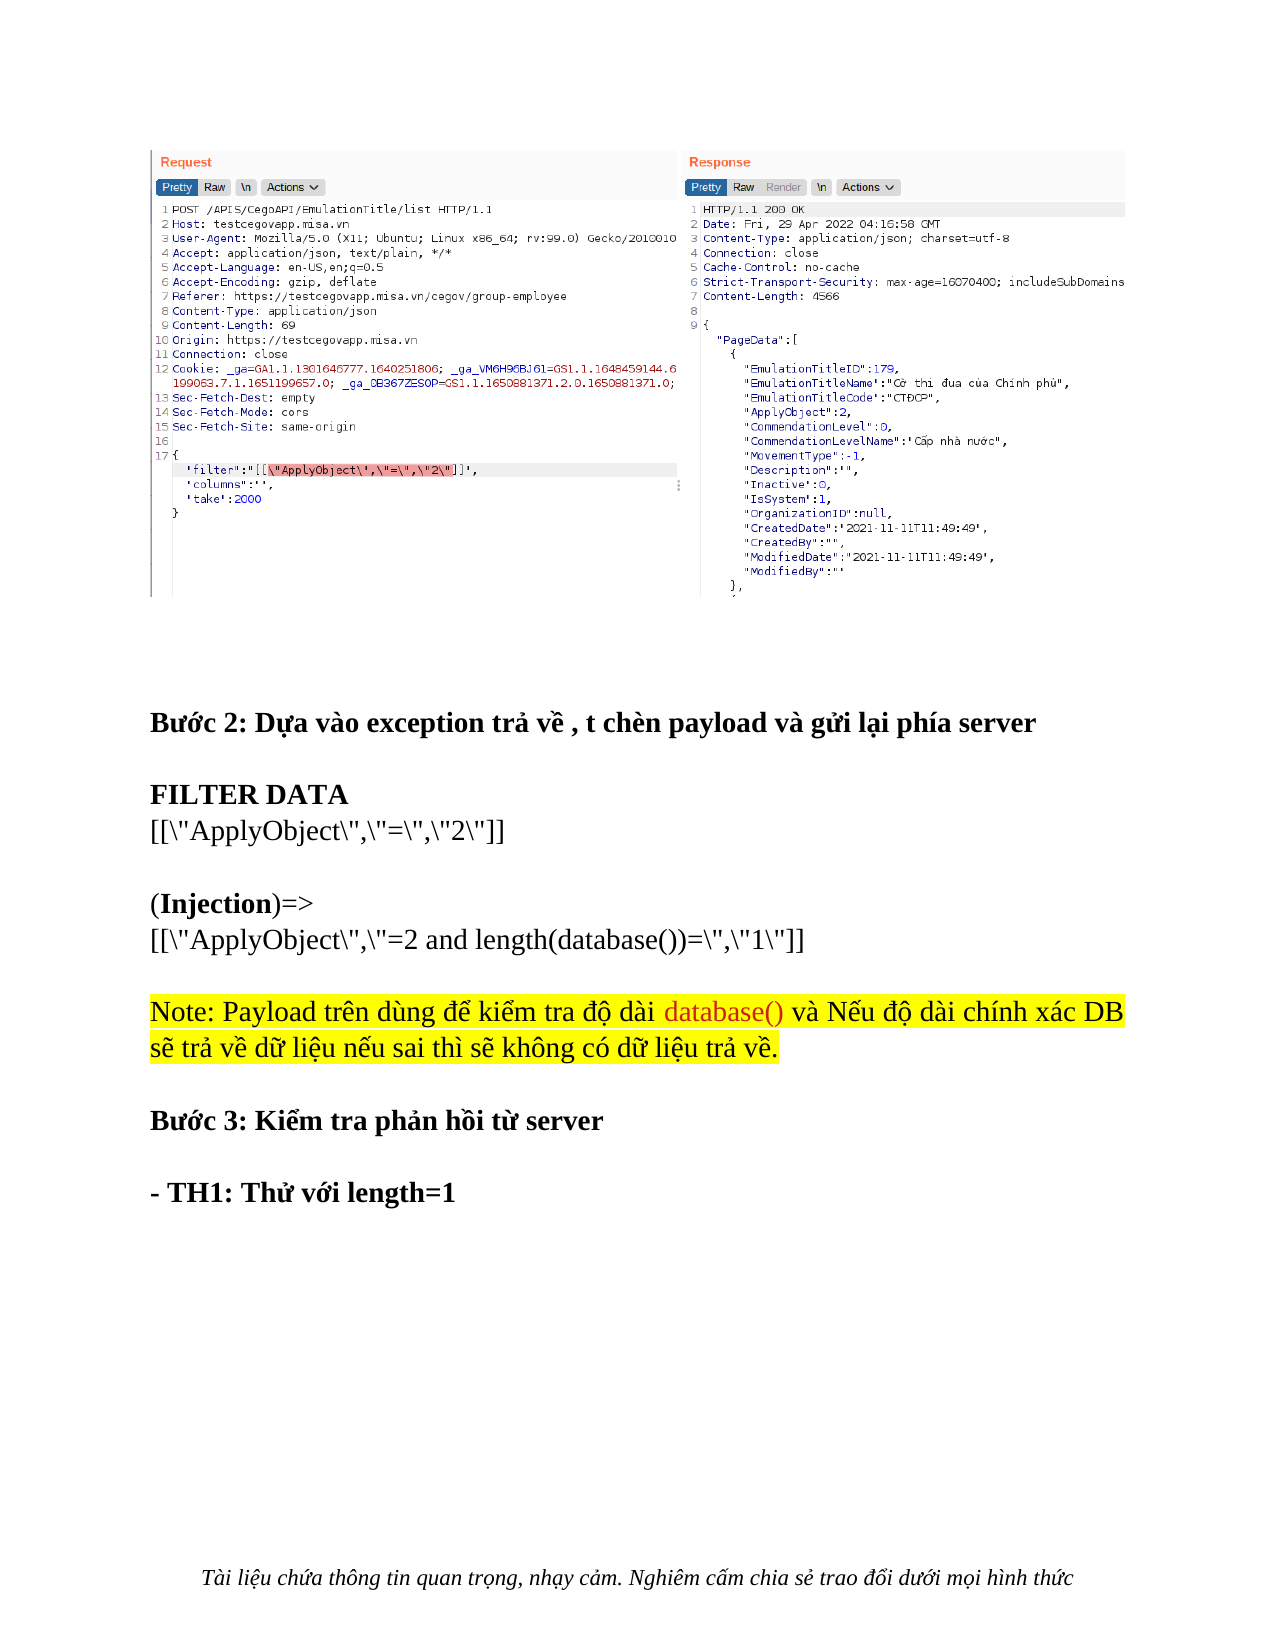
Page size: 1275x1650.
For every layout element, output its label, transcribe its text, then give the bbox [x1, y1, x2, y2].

picture [150, 150, 1125, 597]
list (Injection)=> [150, 886, 1125, 919]
list Bước 3: Kiểm tra phản hồi từ server [150, 1103, 1125, 1136]
list Note: Payload trên dùng để kiểm tra độ dài database() và Nếu độ dài chính xác DB sẽ trả về dữ liệu nếu sai thì sẽ không có dữ liệu trả về. [150, 994, 1125, 1064]
list [[\"ApplyObject\",\"=2 and length(database())=\",\"1\"]] [150, 922, 1125, 956]
list - TH1: Thử với length=1 [150, 1175, 1125, 1208]
list [[\"ApplyObject\",\"=\",\"2\"]] [150, 813, 1125, 847]
list Bước 2: Dựa vào exception trả về , t chèn payload và gửi lại phía server [150, 705, 1125, 739]
list FILTER DATA [150, 777, 1125, 811]
